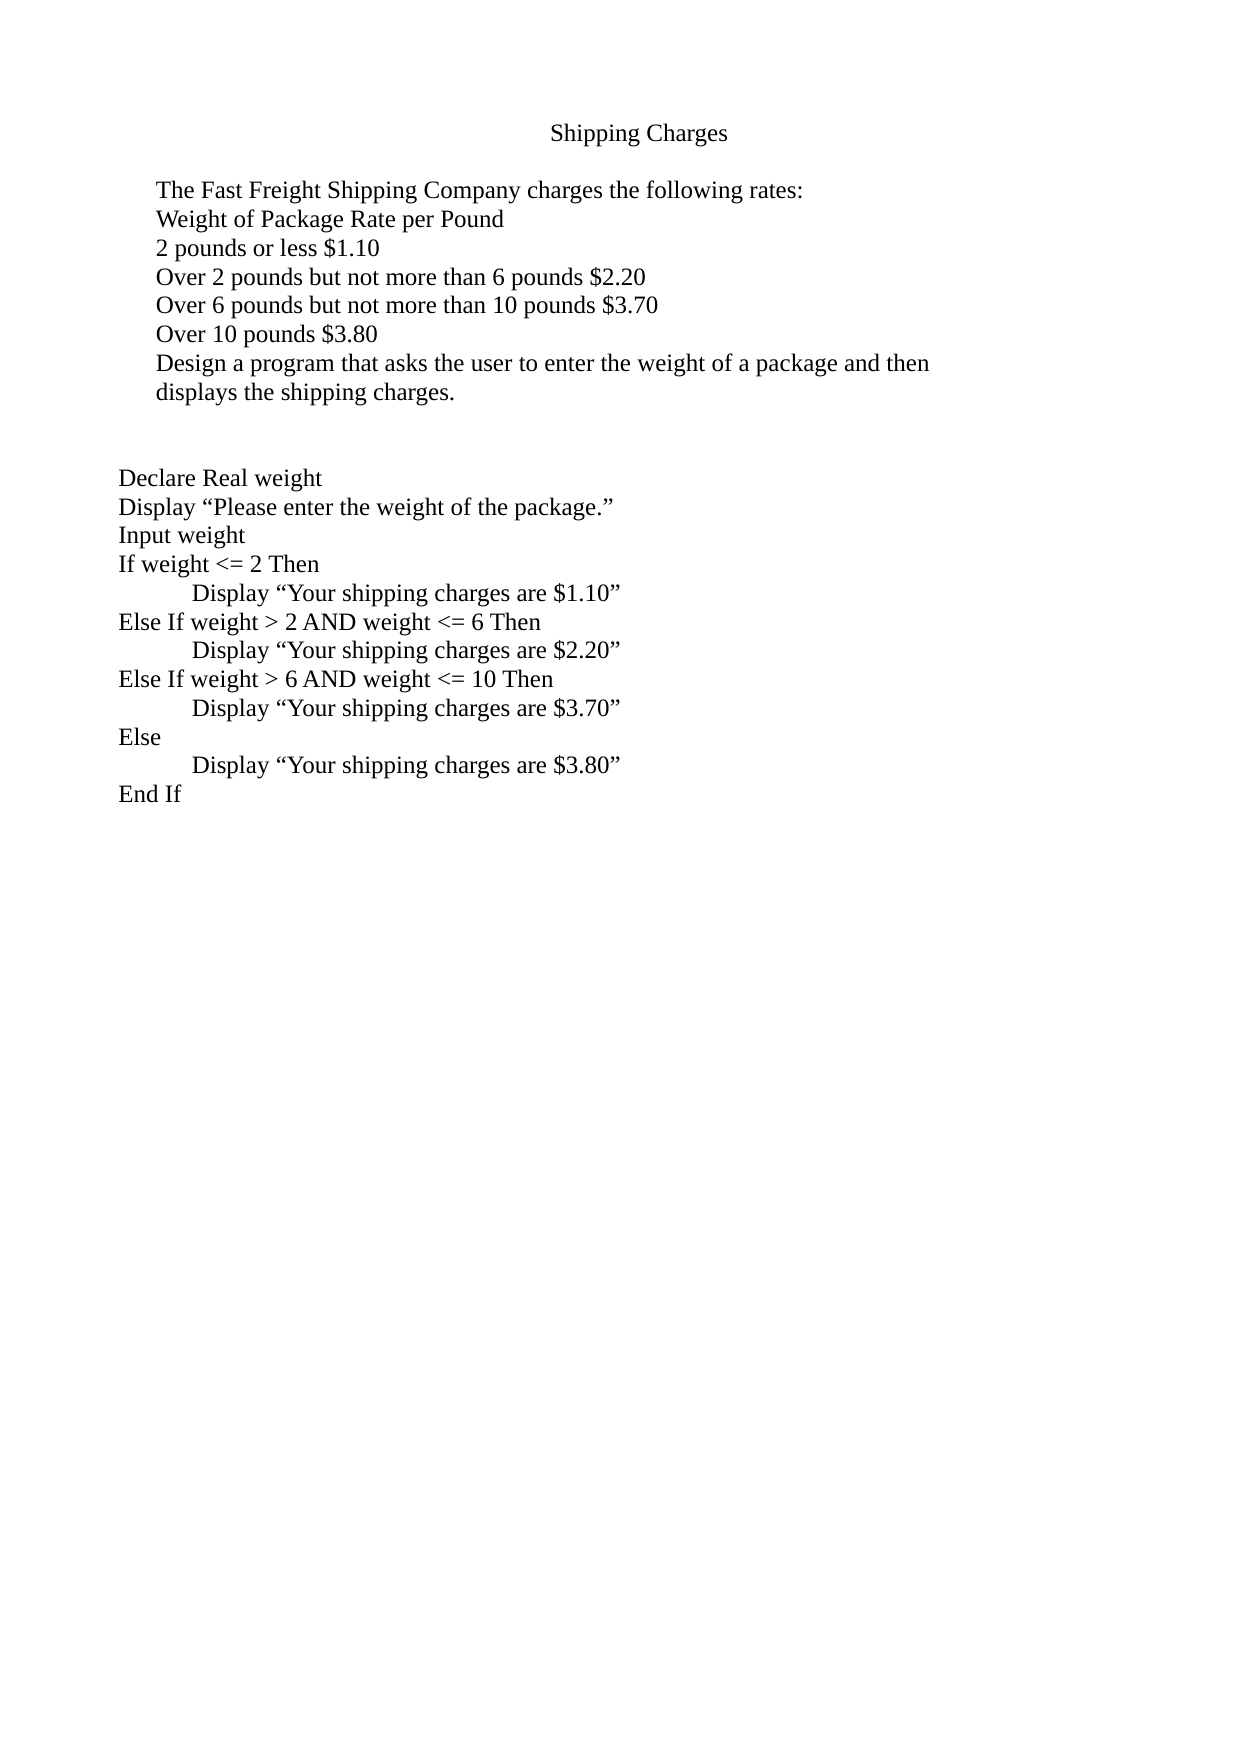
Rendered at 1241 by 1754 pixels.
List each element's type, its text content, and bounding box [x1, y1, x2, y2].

text Display “Your shipping charges are $1.10” [118, 578, 1122, 607]
text Shipping Charges [156, 118, 1122, 147]
text End If [118, 779, 1122, 808]
text Input weight [118, 521, 1122, 549]
list Weight of Package Rate per Pound [156, 204, 1122, 233]
text Display “Your shipping charges are $2.20” [118, 636, 1122, 664]
list Over 6 pounds but not more than 10 pounds $3.70 [156, 291, 1122, 319]
text Display “Your shipping charges are $3.80” [118, 751, 1122, 779]
text Else [118, 722, 1122, 751]
text Display “Your shipping charges are $3.70” [118, 693, 1122, 722]
text Display “Please enter the weight of the package.” [118, 492, 1122, 521]
text Declare Real weight [118, 463, 1122, 492]
text Else If weight > 6 AND weight <= 10 Then [118, 664, 1122, 693]
list displays the shipping charges. [156, 377, 1122, 406]
list Over 10 pounds $3.80 [156, 319, 1122, 348]
list Design a program that asks the user to enter the weight of a package and then [156, 348, 1122, 377]
text Else If weight > 2 AND weight <= 6 Then [118, 607, 1122, 636]
list The Fast Freight Shipping Company charges the following rates: [156, 176, 1122, 204]
list 2 pounds or less $1.10 [156, 233, 1122, 262]
text If weight <= 2 Then [118, 549, 1122, 578]
list Over 2 pounds but not more than 6 pounds $2.20 [156, 262, 1122, 291]
